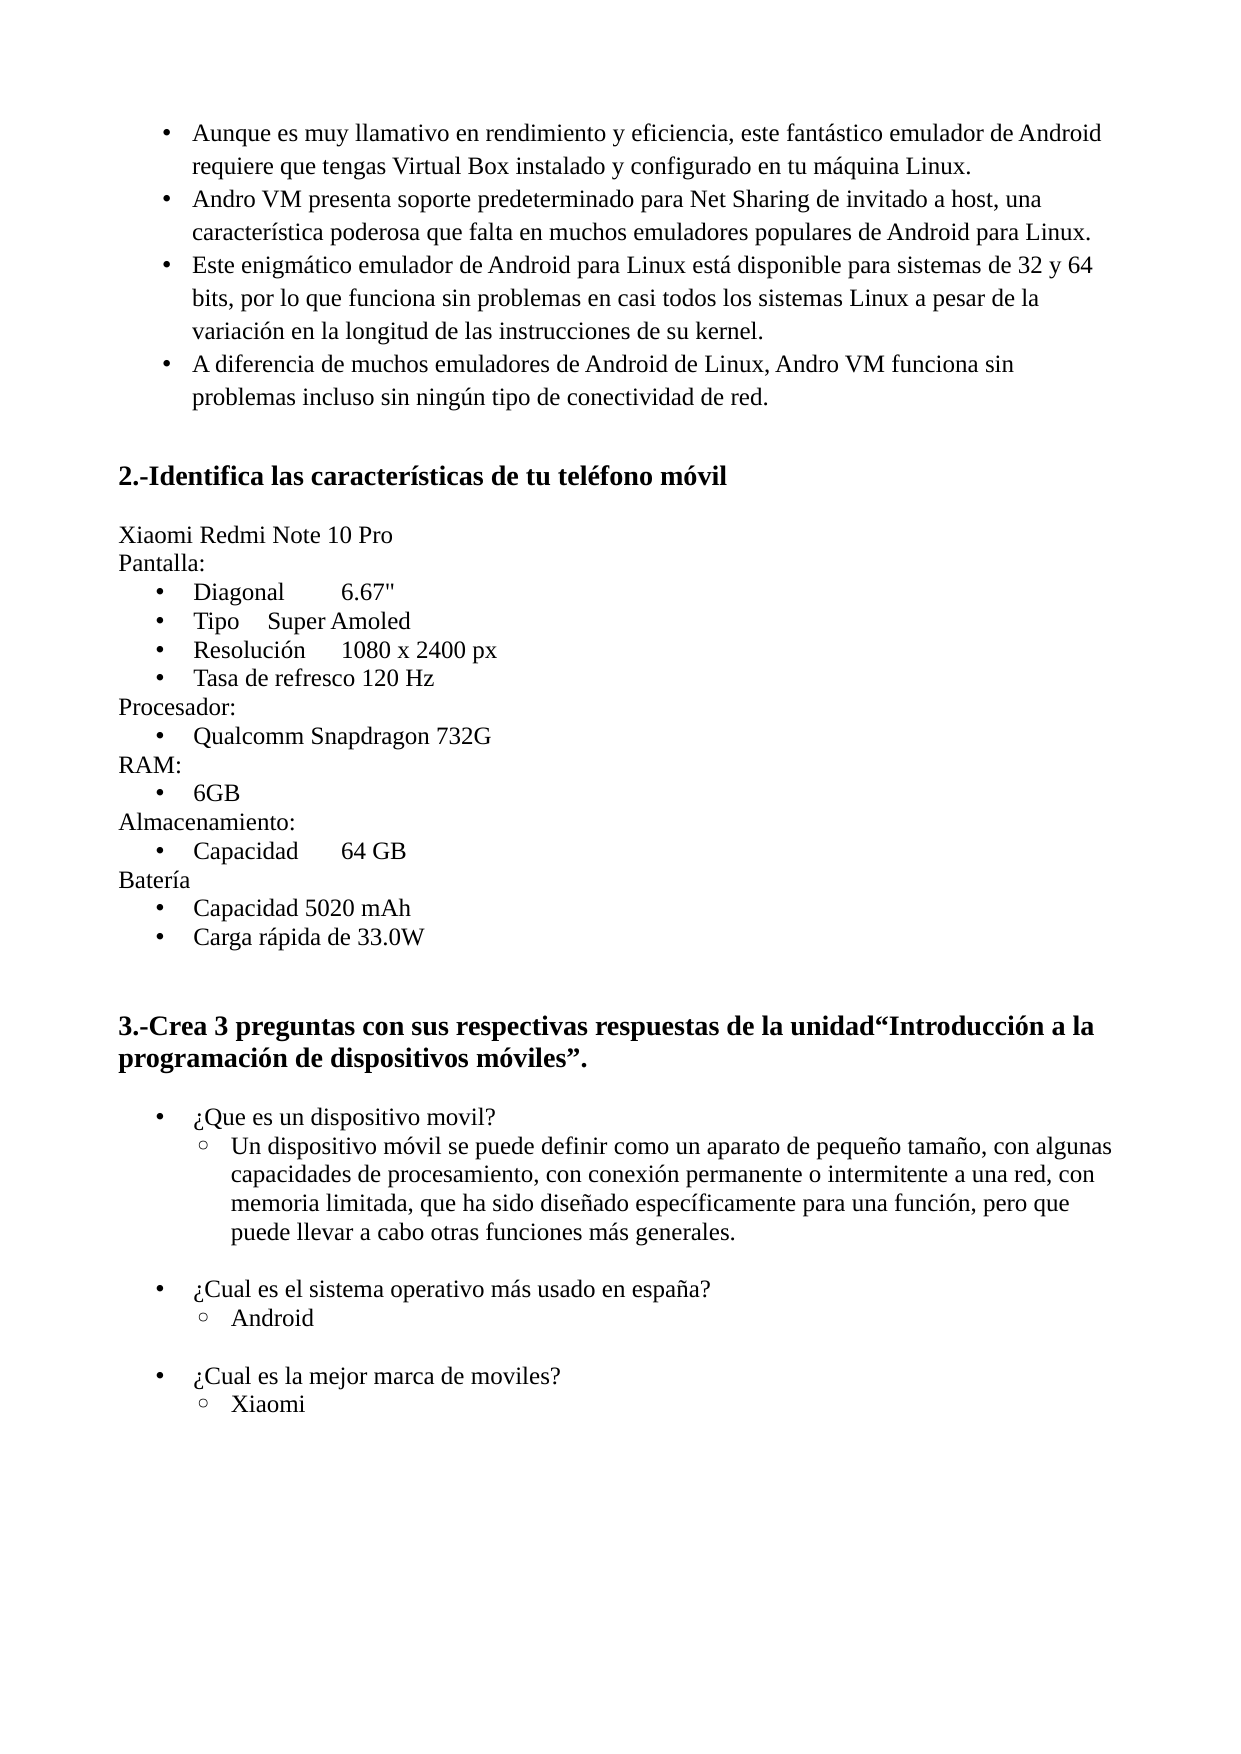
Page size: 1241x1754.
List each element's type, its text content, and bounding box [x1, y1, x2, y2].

list Diagonal 6.67" [156, 577, 1122, 606]
list Resolución 1080 x 2400 px [156, 635, 1122, 663]
list Tasa de refresco 120 Hz [156, 663, 1122, 692]
text 3.-Crea 3 preguntas con sus respectivas respuestas de la unidad“Introducción a la programación de dispositivos móviles”. [118, 1008, 1122, 1073]
list 6GB [156, 778, 1122, 807]
text Almacenamiento: [118, 807, 1122, 836]
list Andro VM presenta soporte predeterminado para Net Sharing de invitado a host, una característica poderosa que falta en muchos emuladores populares de Android para Linux. [162, 184, 1122, 246]
list Un dispositivo móvil se puede definir como un aparato de pequeño tamaño, con algunas capacidades de procesamiento, con conexión permanente o intermitente a una red, con memoria limitada, que ha sido diseñado específicamente para una función, pero que puede llevar a cabo otras funciones más generales. [193, 1131, 1122, 1246]
list Este enigmático emulador de Android para Linux está disponible para sistemas de 32 y 64 bits, por lo que funciona sin problemas en casi todos los sistemas Linux a pesar de la variación en la longitud de las instrucciones de su kernel. [162, 250, 1122, 345]
list Xiaomi [193, 1389, 1122, 1418]
list Tipo Super Amoled [156, 606, 1122, 635]
list Aunque es muy llamativo en rendimiento y eficiencia, este fantástico emulador de Android requiere que tengas Virtual Box instalado y configurado en tu máquina Linux. [162, 118, 1122, 180]
text RAM: [118, 750, 1122, 778]
list Android [193, 1303, 1122, 1332]
list Carga rápida de 33.0W [156, 922, 1122, 951]
list ¿Cual es el sistema operativo más usado en españa? [156, 1274, 1122, 1303]
list Qualcomm Snapdragon 732G [156, 721, 1122, 750]
text 2.-Identifica las características de tu teléfono móvil [118, 459, 1122, 491]
list Capacidad 64 GB [156, 836, 1122, 865]
text Xiaomi Redmi Note 10 Pro [118, 520, 1122, 548]
text Pantalla: [118, 548, 1122, 577]
list ¿Cual es la mejor marca de moviles? [156, 1361, 1122, 1389]
text Procesador: [118, 692, 1122, 721]
list A diferencia de muchos emuladores de Android de Linux, Andro VM funciona sin problemas incluso sin ningún tipo de conectividad de red. [162, 349, 1122, 411]
list Capacidad 5020 mAh [156, 893, 1122, 922]
list ¿Que es un dispositivo movil? [156, 1102, 1122, 1131]
text Batería [118, 865, 1122, 893]
